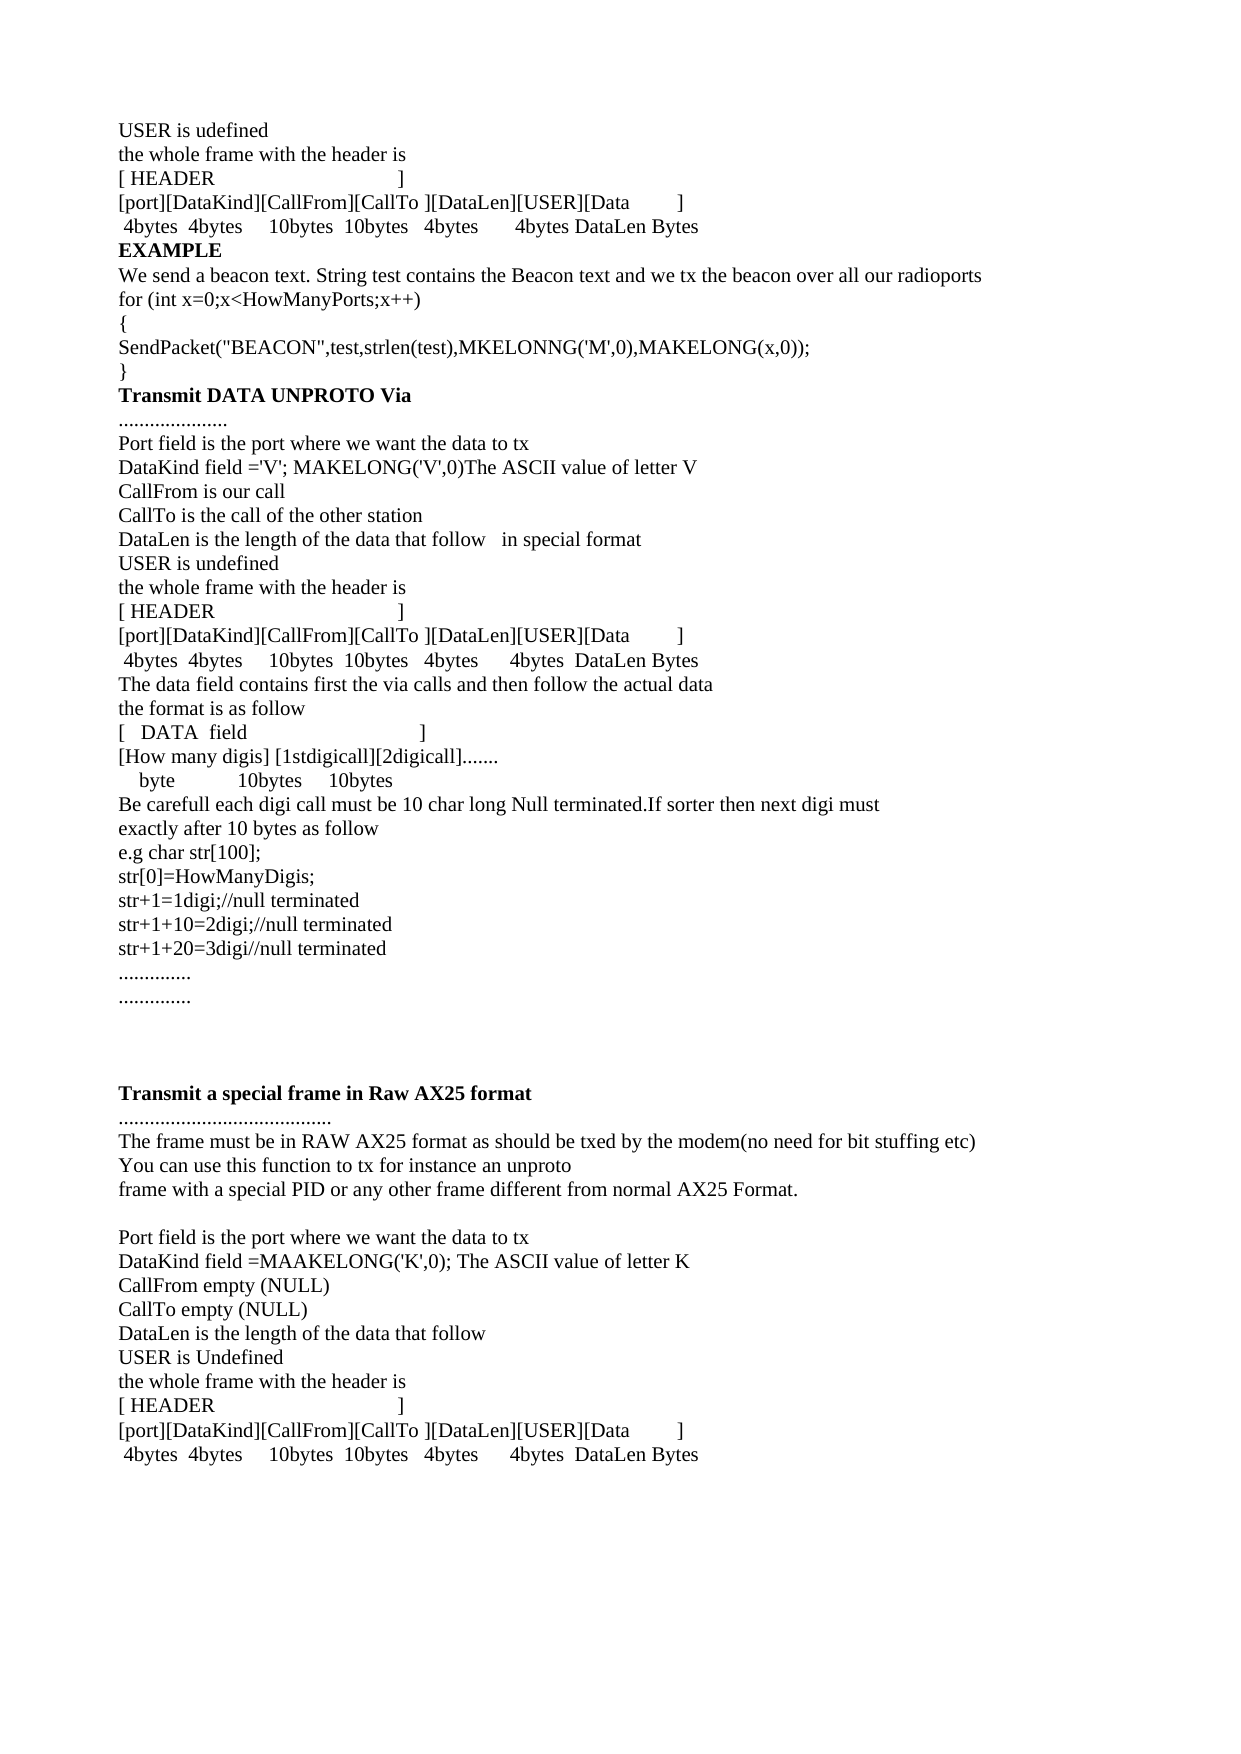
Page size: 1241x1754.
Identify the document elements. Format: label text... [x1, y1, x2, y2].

text USER is undefined [118, 551, 1122, 575]
text USER is Undefined [118, 1345, 1122, 1369]
text str+1+20=3digi//null terminated [118, 936, 1122, 960]
text .............. [118, 984, 1122, 1008]
text the whole frame with the header is [118, 1369, 1122, 1393]
text for (int x=0;x<HowManyPorts;x++) [118, 287, 1122, 311]
text [port][DataKind][CallFrom][CallTo ][DataLen][USER][Data ] [118, 623, 1122, 647]
text The frame must be in RAW AX25 format as should be txed by the modem(no need for bit stuffing etc) [118, 1129, 1122, 1153]
text str+1+10=2digi;//null terminated [118, 912, 1122, 936]
text str[0]=HowManyDigis; [118, 864, 1122, 888]
text Port field is the port where we want the data to tx [118, 431, 1122, 455]
text CallFrom is our call [118, 479, 1122, 503]
text Be carefull each digi call must be 10 char long Null terminated.If sorter then next digi must [118, 792, 1122, 816]
text CallTo is the call of the other station [118, 503, 1122, 527]
text [port][DataKind][CallFrom][CallTo ][DataLen][USER][Data ] [118, 190, 1122, 214]
text [ HEADER ] [118, 166, 1122, 190]
text [ HEADER ] [118, 1393, 1122, 1417]
text DataKind field =MAAKELONG('K',0); The ASCII value of letter K [118, 1249, 1122, 1273]
text The data field contains first the via calls and then follow the actual data [118, 672, 1122, 696]
text We send a beacon text. String test contains the Beacon text and we tx the beacon over all our radioports [118, 262, 1122, 287]
text [port][DataKind][CallFrom][CallTo ][DataLen][USER][Data ] [118, 1417, 1122, 1442]
text Transmit DATA UNPROTO Via [118, 383, 1122, 407]
text frame with a special PID or any other frame different from normal AX25 Format. [118, 1177, 1122, 1201]
text CallTo empty (NULL) [118, 1297, 1122, 1321]
text 4bytes 4bytes 10bytes 10bytes 4bytes 4bytes DataLen Bytes [118, 647, 1122, 672]
text DataLen is the length of the data that follow [118, 1321, 1122, 1345]
text SendPacket("BEACON",test,strlen(test),MKELONNG('M',0),MAKELONG(x,0)); [118, 335, 1122, 359]
text [ HEADER ] [118, 599, 1122, 623]
text 4bytes 4bytes 10bytes 10bytes 4bytes 4bytes DataLen Bytes [118, 1442, 1122, 1466]
text byte 10bytes 10bytes [118, 768, 1122, 792]
text } [118, 359, 1122, 383]
text Port field is the port where we want the data to tx [118, 1225, 1122, 1249]
text [ DATA field ] [118, 720, 1122, 744]
text the whole frame with the header is [118, 575, 1122, 599]
text e.g char str[100]; [118, 840, 1122, 864]
text 4bytes 4bytes 10bytes 10bytes 4bytes 4bytes DataLen Bytes [118, 214, 1122, 238]
text Transmit a special frame in Raw AX25 format [118, 1081, 1122, 1105]
text exactly after 10 bytes as follow [118, 816, 1122, 840]
text USER is udefined [118, 118, 1122, 142]
text EXAMPLE [118, 238, 1122, 262]
text the format is as follow [118, 696, 1122, 720]
text ......................................... [118, 1105, 1122, 1129]
text DataKind field ='V'; MAKELONG('V',0)The ASCII value of letter V [118, 455, 1122, 479]
text DataLen is the length of the data that follow in special format [118, 527, 1122, 551]
text str+1=1digi;//null terminated [118, 888, 1122, 912]
text { [118, 311, 1122, 335]
text ..................... [118, 407, 1122, 431]
text [How many digis] [1stdigicall][2digicall]....... [118, 744, 1122, 768]
text the whole frame with the header is [118, 142, 1122, 166]
text CallFrom empty (NULL) [118, 1273, 1122, 1297]
text You can use this function to tx for instance an unproto [118, 1153, 1122, 1177]
text .............. [118, 960, 1122, 984]
